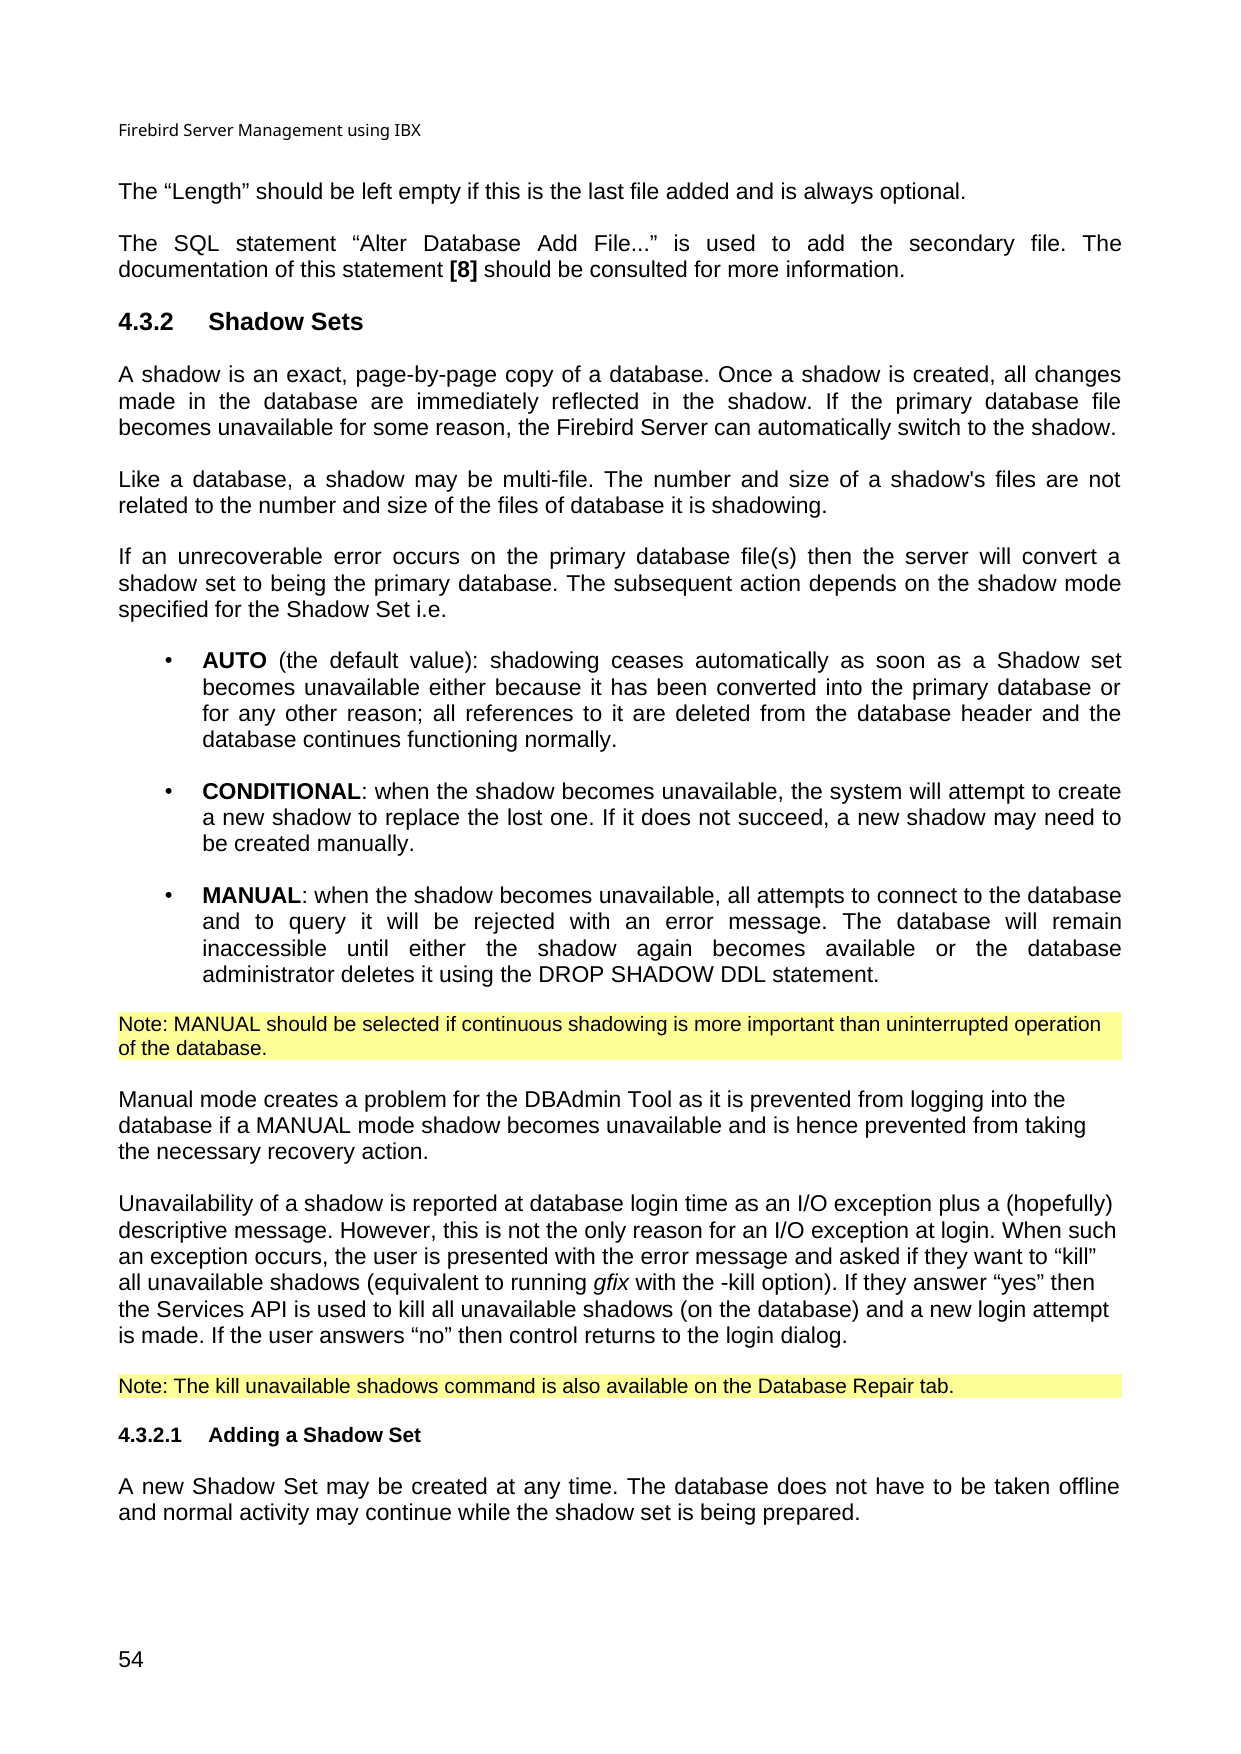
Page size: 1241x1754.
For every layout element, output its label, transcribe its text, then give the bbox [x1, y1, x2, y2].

list AUTO (the default value): shadowing ceases automatically as soon as a Shadow set becomes unavailable either because it has been converted into the primary database or for any other reason; all references to it are deleted from the database header and the database continues functioning normally. [164, 647, 1122, 753]
text Like a database, a shadow may be multi-file. The number and size of a shadow's files are not related to the number and size of the files of database it is shadowing. [118, 466, 1122, 518]
text If an unrecoverable error occurs on the primary database file(s) then the server will convert a shadow set to being the primary database. The subsequent action depends on the shadow mode specified for the Shadow Set i.e. [118, 543, 1122, 622]
text Unavailability of a shadow is reported at database login time as an I/O exception plus a (hopefully) descriptive message. However, this is not the only reason for an I/O exception at login. When such an exception occurs, the user is presented with the error message and asked if they want to “kill” all unavailable shadows (equivalent to running gfix with the -kill option). If they answer “yes” then the Services API is used to kill all unavailable shadows (on the database) and a new login attempt is made. If the user answers “no” then control returns to the login dialog. [118, 1190, 1122, 1348]
subtitle Shadow Sets [118, 307, 1122, 336]
text Note: The kill unavailable shadows command is also available on the Database Repair tab. [118, 1374, 1122, 1398]
text The “Length” should be left empty if this is the last file added and is always optional. [118, 178, 1122, 204]
text The SQL statement “Alter Database Add File...” is used to add the secondary file. The documentation of this statement [8] should be consulted for more information. [118, 229, 1122, 282]
text A shadow is an exact, page-by-page copy of a database. Once a shadow is created, all changes made in the database are immediately reflected in the shadow. If the primary database file becomes unavailable for some reason, the Firebird Server can automatically switch to the shadow. [118, 361, 1122, 441]
text Note: MANUAL should be selected if continuous shadowing is more important than uninterrupted operation of the database. [118, 1012, 1122, 1060]
list MANUAL: when the shadow becomes unavailable, all attempts to connect to the database and to query it will be rejected with an error message. The database will remain inaccessible until either the shadow again becomes available or the database administrator deletes it using the DROP SHADOW DDL statement. [164, 882, 1122, 987]
text Manual mode creates a problem for the DBAdmin Tool as it is prevented from logging into the database if a MANUAL mode shadow becomes unavailable and is hence prevented from taking the necessary recovery action. [118, 1086, 1122, 1165]
subtitle Adding a Shadow Set [118, 1423, 1122, 1447]
text A new Shadow Set may be created at any time. The database does not have to be taken offline and normal activity may continue while the shadow set is being prepared. [118, 1473, 1122, 1526]
list CONDITIONAL: when the shadow becomes unavailable, the system will attempt to create a new shadow to replace the lost one. If it does not succeed, a new shadow may need to be created manually. [164, 778, 1122, 857]
